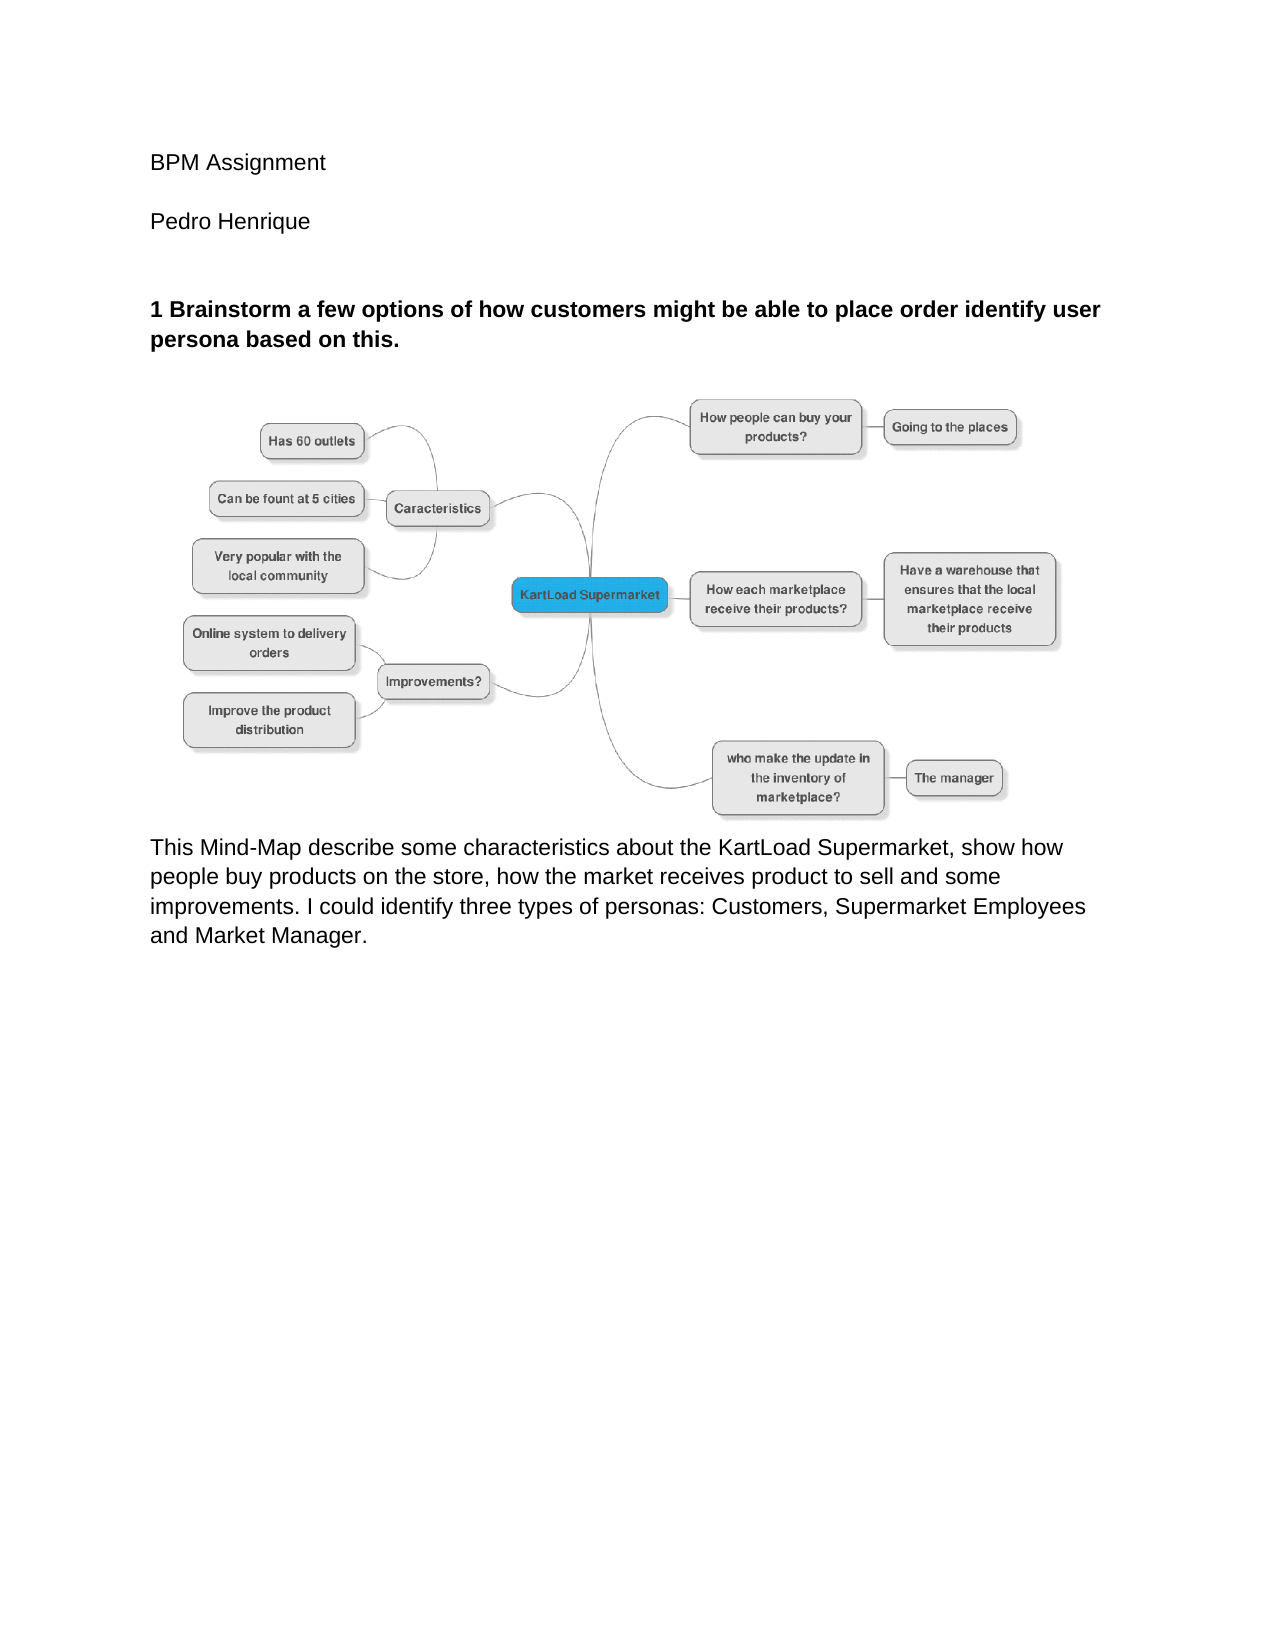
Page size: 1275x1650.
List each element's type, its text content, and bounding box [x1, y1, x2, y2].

text This Mind-Map describe some characteristics about the KartLoad Supermarket, show how people buy products on the store, how the market receives product to sell and some improvements. I could identify three types of personas: Customers, Supermarket Employees and Market Manager. [150, 835, 1125, 948]
text BPM Assignment [150, 150, 1125, 176]
text Pedro Henrique [150, 209, 1125, 234]
text 1 Brainstorm a few options of how customers might be able to place order identify user persona based on this. [150, 297, 1125, 352]
picture [168, 385, 1072, 831]
